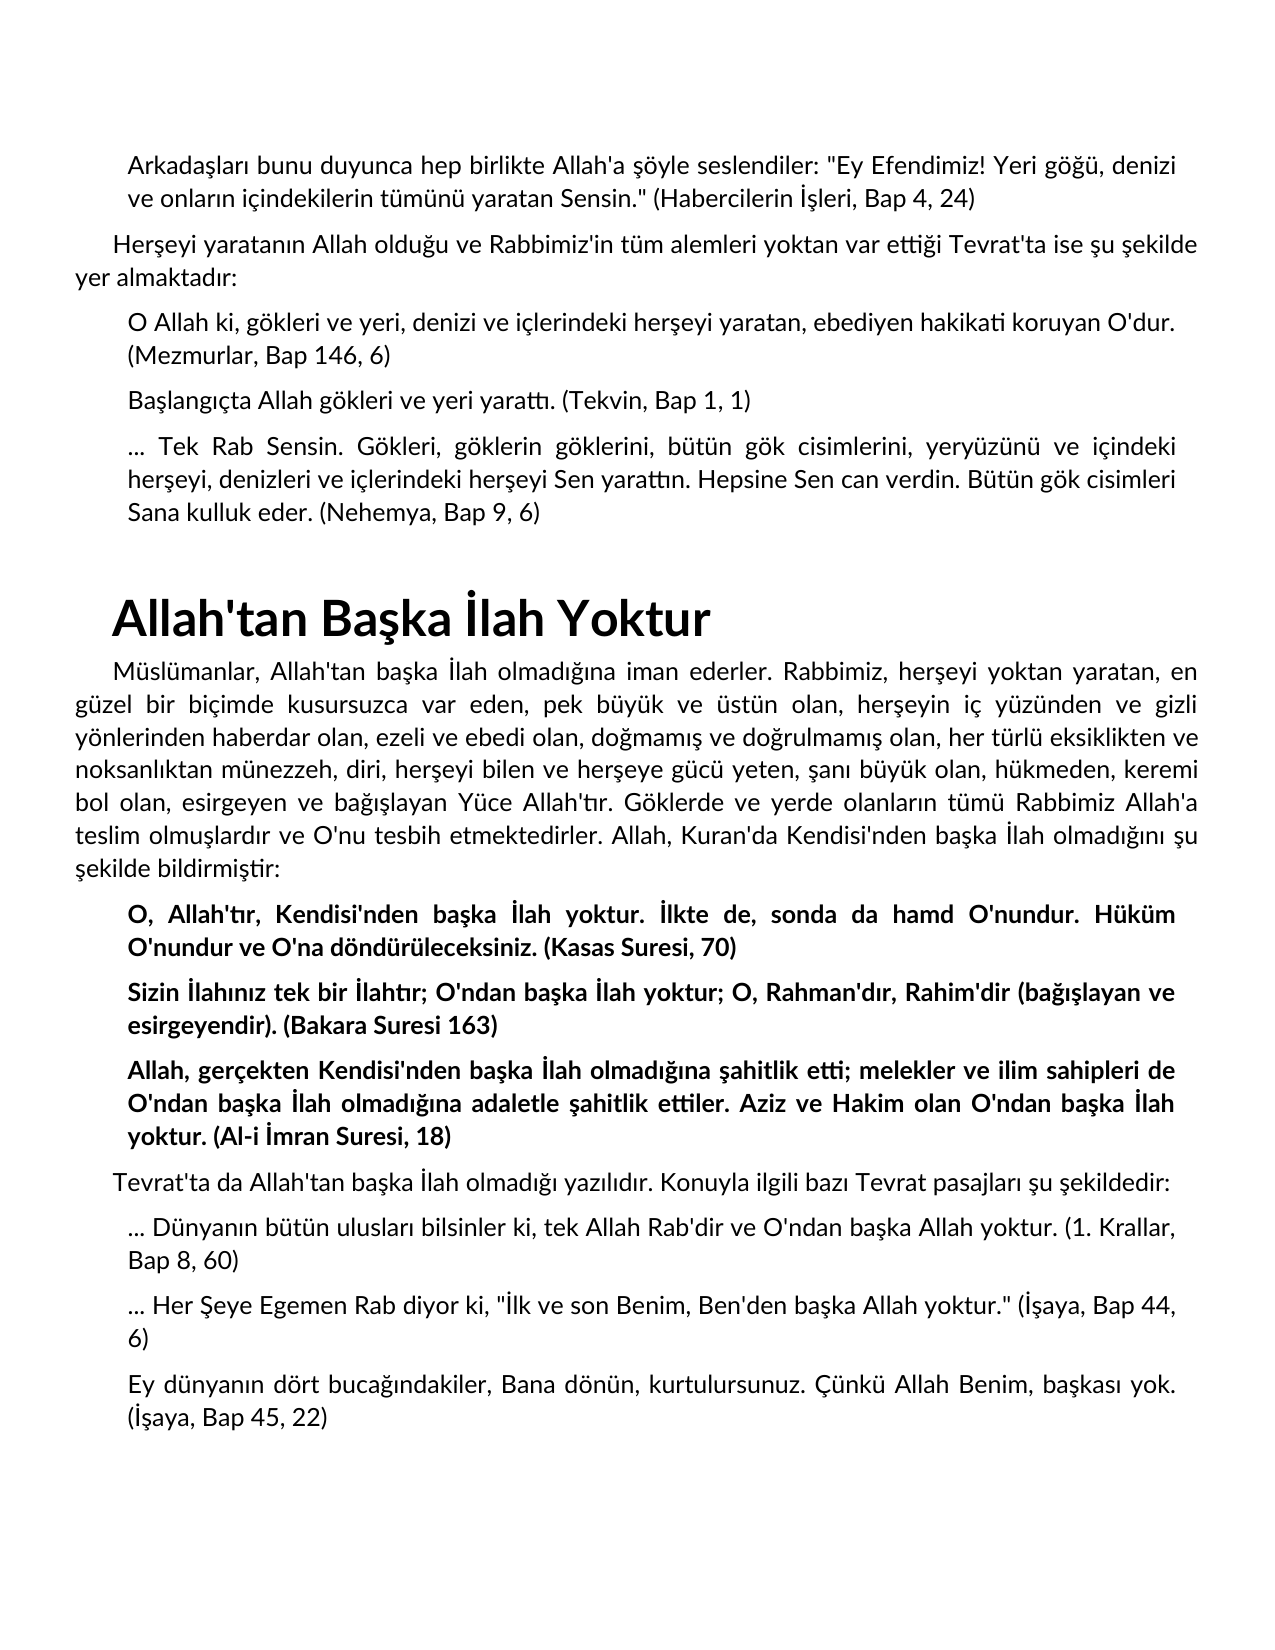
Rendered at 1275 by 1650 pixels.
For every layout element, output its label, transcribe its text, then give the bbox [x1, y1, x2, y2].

text ... Dünyanın bütün ulusları bilsinler ki, tek Allah Rab'dir ve O'ndan başka Allah yoktur. (1. Krallar, Bap 8, 60) [127, 1212, 1177, 1274]
subtitle Allah'tan Başka İlah Yoktur [112, 587, 1200, 647]
text Başlangıçta Allah gökleri ve yeri yarattı. (Tekvin, Bap 1, 1) [127, 385, 1177, 415]
text Ey dünyanın dört bucağındakiler, Bana dönün, kurtulursunuz. Çünkü Allah Benim, başkası yok. (İşaya, Bap 45, 22) [127, 1368, 1177, 1431]
text ... Tek Rab Sensin. Gökleri, göklerin göklerini, bütün gök cisimlerini, yeryüzünü ve içindeki herşeyi, denizleri ve içlerindeki herşeyi Sen yarattın. Hepsine Sen can verdin. Bütün gök cisimleri Sana kulluk eder. (Nehemya, Bap 9, 6) [127, 430, 1177, 526]
text Arkadaşları bunu duyunca hep birlikte Allah'a şöyle seslendiler: "Ey Efendimiz! Yeri göğü, denizi ve onların içindekilerin tümünü yaratan Sensin." (Habercilerin İşleri, Bap 4, 24) [127, 150, 1177, 213]
text Sizin İlahınız tek bir İlahtır; O'ndan başka İlah yoktur; O, Rahman'dır, Rahim'dir (bağışlayan ve esirgeyendir). (Bakara Suresi 163) [127, 977, 1177, 1039]
text O, Allah'tır, Kendisi'nden başka İlah yoktur. İlkte de, sonda da hamd O'nundur. Hüküm O'nundur ve O'na döndürüleceksiniz. (Kasas Suresi, 70) [127, 898, 1177, 961]
text O Allah ki, gökleri ve yeri, denizi ve içlerindeki herşeyi yaratan, ebediyen hakikati koruyan O'dur. (Mezmurlar, Bap 146, 6) [127, 307, 1177, 369]
text Tevrat'ta da Allah'tan başka İlah olmadığı yazılıdır. Konuyla ilgili bazı Tevrat pasajları şu şekildedir: [75, 1166, 1200, 1196]
text Müslümanlar, Allah'tan başka İlah olmadığına iman ederler. Rabbimiz, herşeyi yoktan yaratan, en güzel bir biçimde kusursuzca var eden, pek büyük ve üstün olan, herşeyin iç yüzünden ve gizli yönlerinden haberdar olan, ezeli ve ebedi olan, doğmamış ve doğrulmamış olan, her türlü eksiklikten ve noksanlıktan münezzeh, diri, herşeyi bilen ve herşeye gücü yeten, şanı büyük olan, hükmeden, keremi bol olan, esirgeyen ve bağışlayan Yüce Allah'tır. Göklerde ve yerde olanların tümü Rabbimiz Allah'a teslim olmuşlardır ve O'nu tesbih etmektedirler. Allah, Kuran'da Kendisi'nden başka İlah olmadığını şu şekilde bildirmiştir: [75, 655, 1200, 883]
text ... Her Şeye Egemen Rab diyor ki, "İlk ve son Benim, Ben'den başka Allah yoktur." (İşaya, Bap 44, 6) [127, 1290, 1177, 1353]
text Herşeyi yaratanın Allah olduğu ve Rabbimiz'in tüm alemleri yoktan var ettiği Tevrat'ta ise şu şekilde yer almaktadır: [75, 228, 1200, 291]
text Allah, gerçekten Kendisi'nden başka İlah olmadığına şahitlik etti; melekler ve ilim sahipleri de O'ndan başka İlah olmadığına adaletle şahitlik ettiler. Aziz ve Hakim olan O'ndan başka İlah yoktur. (Al-i İmran Suresi, 18) [127, 1055, 1177, 1151]
